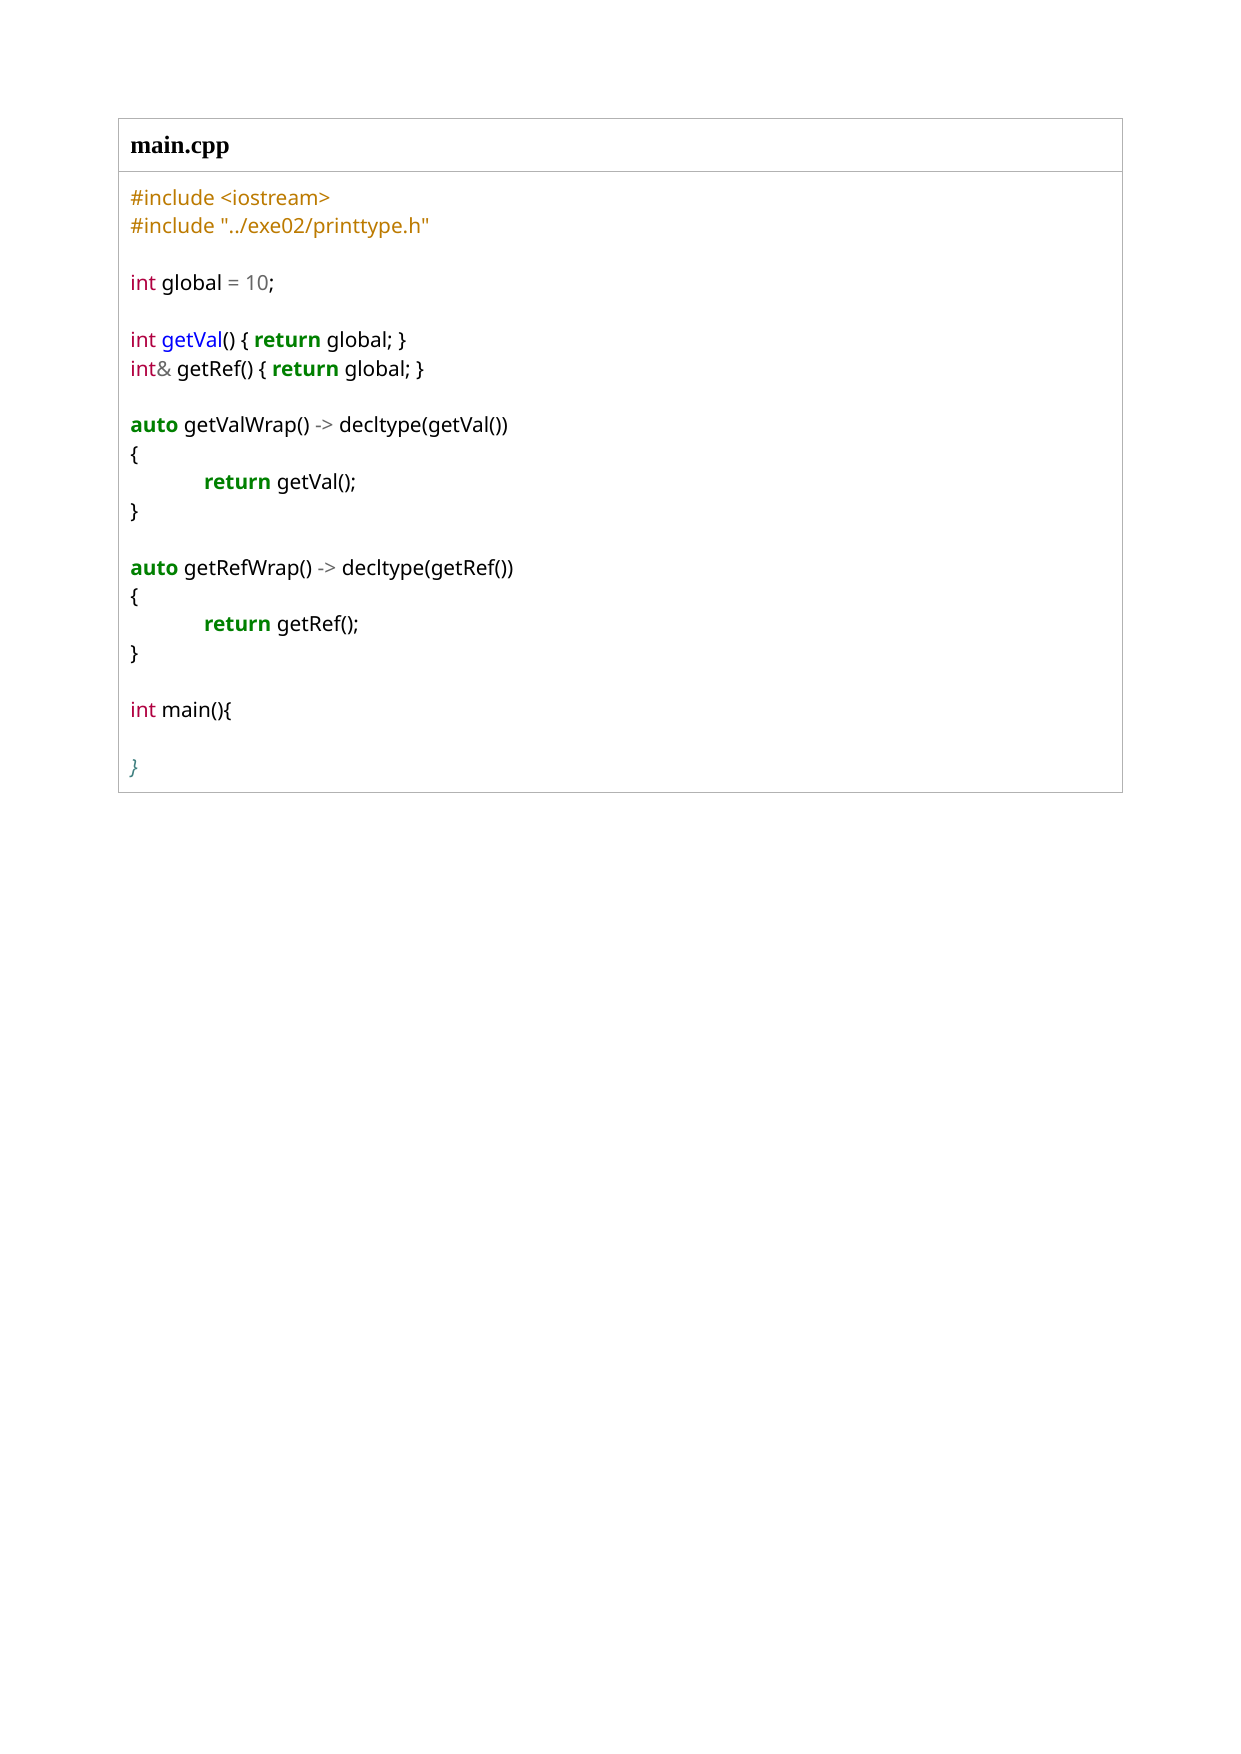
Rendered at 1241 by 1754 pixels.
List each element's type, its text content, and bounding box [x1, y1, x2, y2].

table_header main.cpp [119, 119, 1122, 171]
table_cell #include <iostream> #include "../exe02/printtype.h" int global = 10; int getVal() { return global; } int& getRef() { return global; } auto getValWrap() -> decltype(getVal()) { return getVal(); } auto getRefWrap() -> decltype(getRef()) { return getRef(); } int main(){ } [119, 172, 1122, 792]
